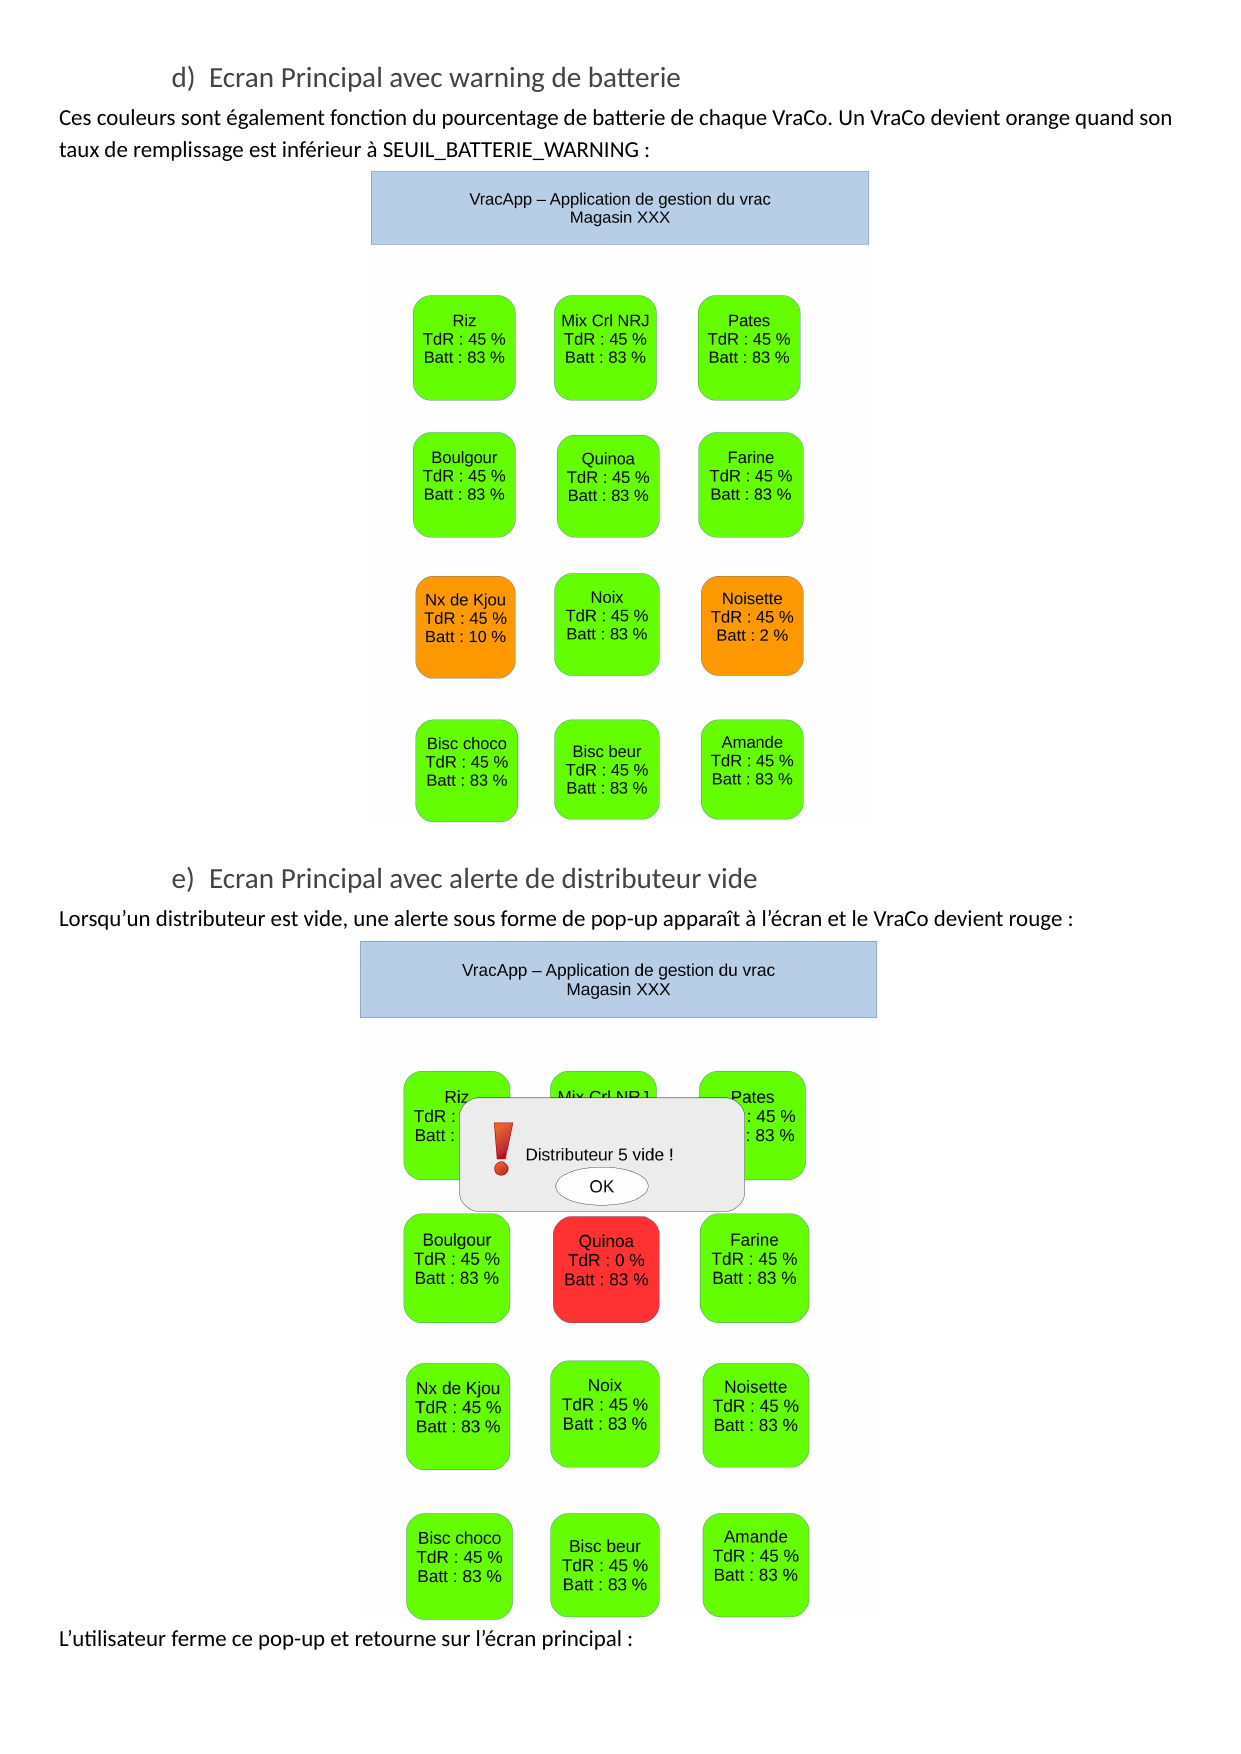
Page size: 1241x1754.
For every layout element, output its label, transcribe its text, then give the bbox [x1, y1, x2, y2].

text Ces couleurs sont également fonction du pourcentage de batterie de chaque VraCo. Un VraCo devient orange quand son taux de remplissage est inférieur à SEUIL_BATTERIE_WARNING : [59, 103, 1181, 163]
subtitle Ecran Principal avec alerte de distributeur vide [171, 861, 1181, 896]
picture [366, 167, 875, 824]
subtitle Ecran Principal avec warning de batterie [171, 59, 1181, 94]
text L’utilisateur ferme ce pop-up et retourne sur l’écran principal : [59, 1624, 1181, 1652]
text Lorsqu’un distributeur est vide, une alerte sous forme de pop-up apparaît à l’écran et le VraCo devient rouge : [59, 904, 1181, 933]
picture [357, 936, 884, 1620]
